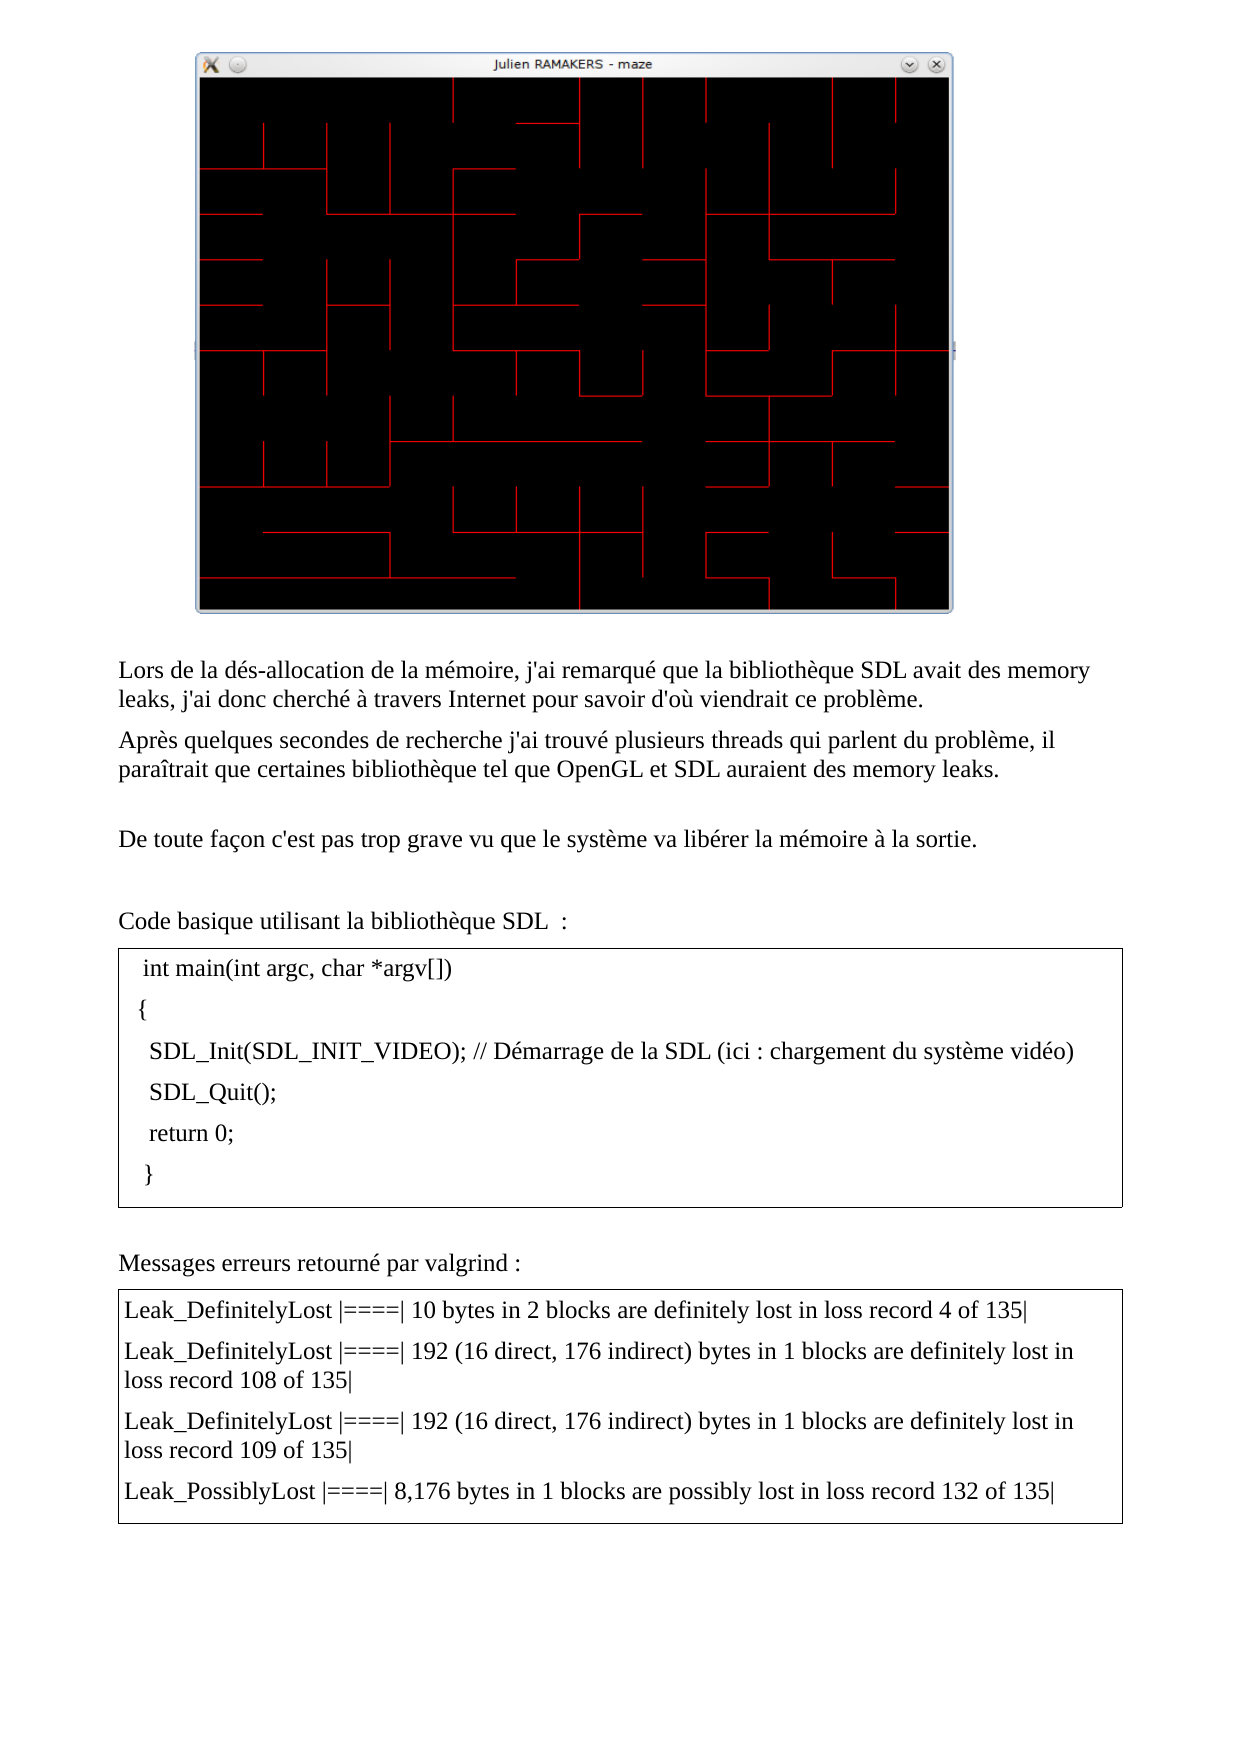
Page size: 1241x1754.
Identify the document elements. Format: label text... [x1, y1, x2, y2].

table_header int main(int argc, char *argv[]) { SDL_Init(SDL_INIT_VIDEO); // Démarrage de la SDL (ici : chargement du système vidéo) SDL_Quit(); return 0; } [119, 949, 1122, 1207]
picture [194, 52, 956, 614]
text Code basique utilisant la bibliothèque SDL : [118, 906, 1122, 935]
text Après quelques secondes de recherche j'ai trouvé plusieurs threads qui parlent du problème, il paraîtrait que certaines bibliothèque tel que OpenGL et SDL auraient des memory leaks. [118, 725, 1122, 811]
text Messages erreurs retourné par valgrind : [118, 1248, 1122, 1277]
text Lors de la dés-allocation de la mémoire, j'ai remarqué que la bibliothèque SDL avait des memory leaks, j'ai donc cherché à travers Internet pour savoir d'où viendrait ce problème. [118, 655, 1122, 712]
text De toute façon c'est pas trop grave vu que le système va libérer la mémoire à la sortie. [118, 824, 1122, 852]
table_header Leak_DefinitelyLost |====| 10 bytes in 2 blocks are definitely lost in loss record 4 of 135| Leak_DefinitelyLost |====| 192 (16 direct, 176 indirect) bytes in 1 blocks are definitely lost in loss record 108 of 135| Leak_DefinitelyLost |====| 192 (16 direct, 176 indirect) bytes in 1 blocks are definitely lost in loss record 109 of 135| Leak_PossiblyLost |====| 8,176 bytes in 1 blocks are possibly lost in loss record 132 of 135| [119, 1290, 1122, 1523]
